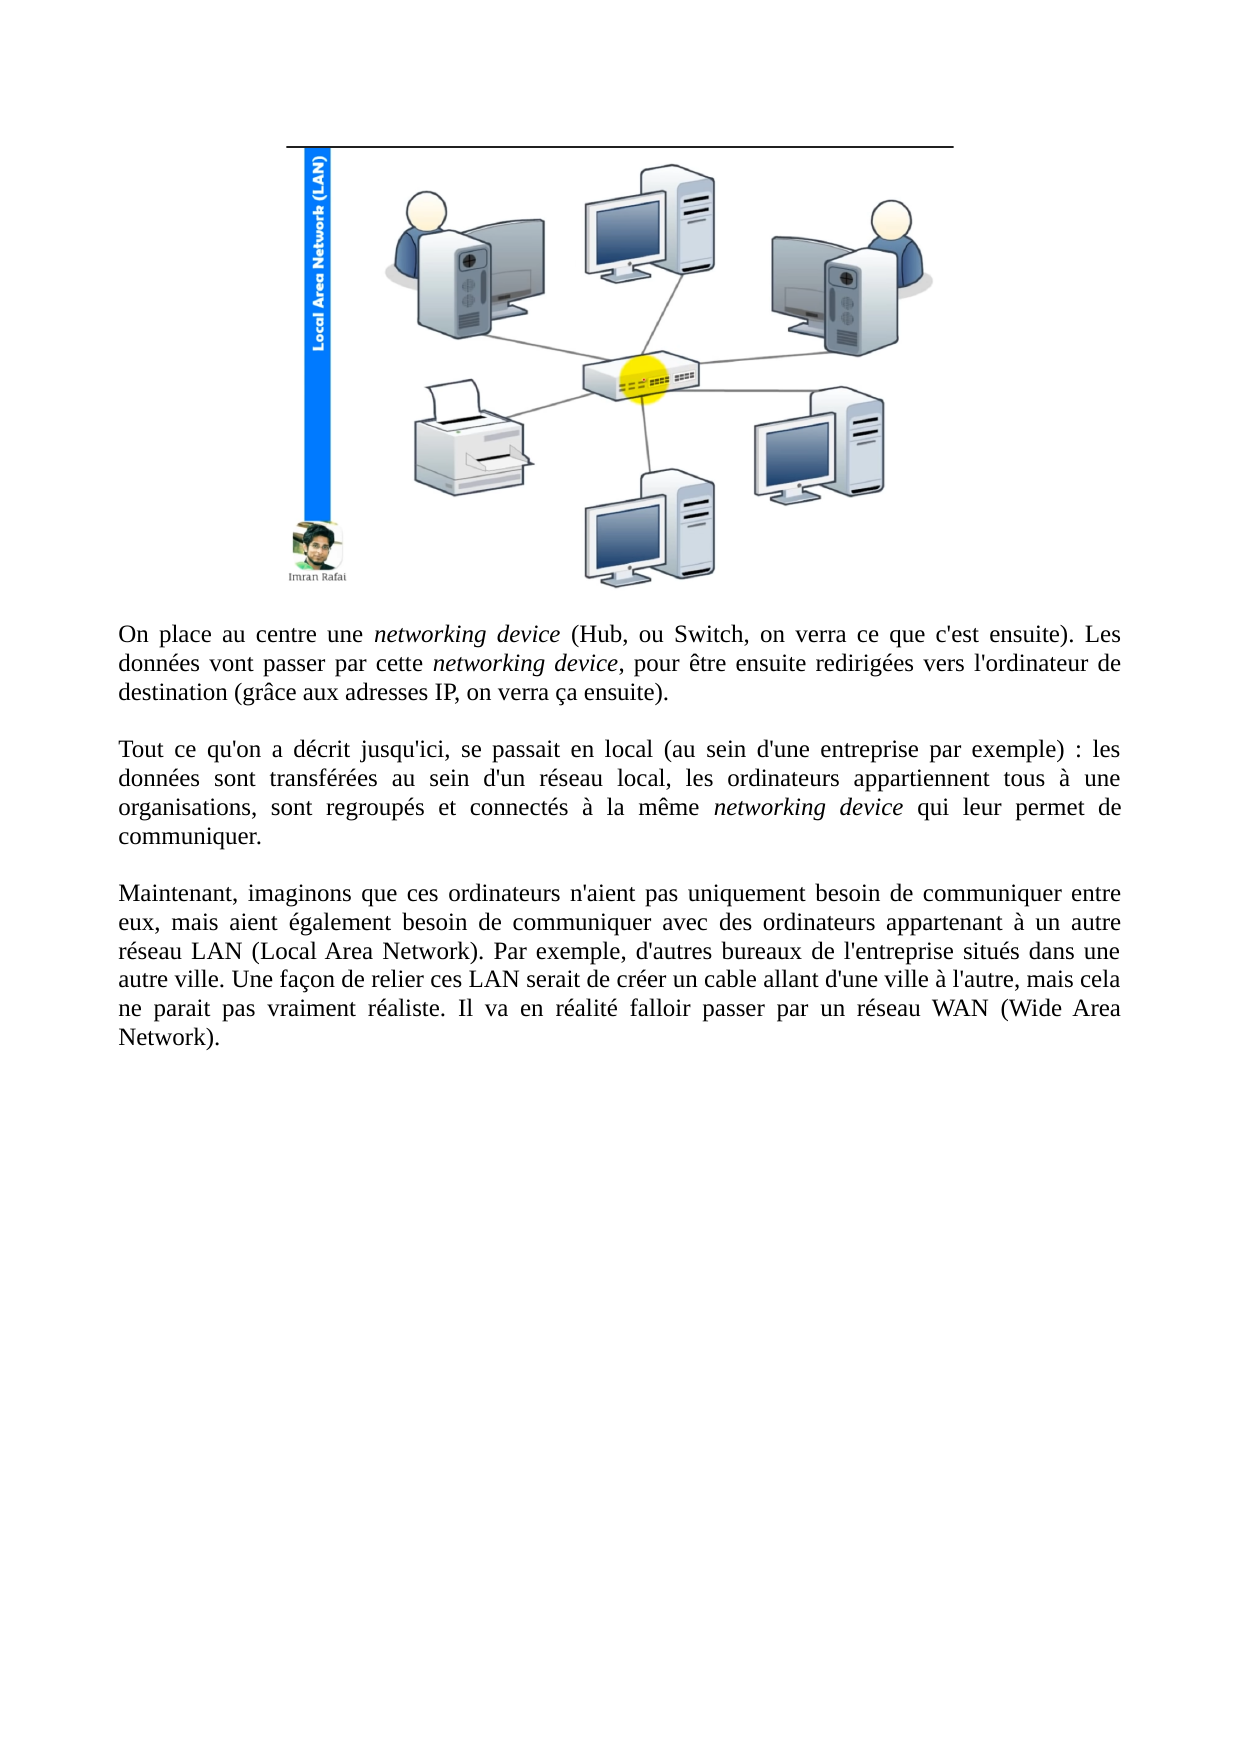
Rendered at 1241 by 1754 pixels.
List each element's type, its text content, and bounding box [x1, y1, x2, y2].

text Maintenant, imaginons que ces ordinateurs n'aient pas uniquement besoin de communiquer entre eux, mais aient également besoin de communiquer avec des ordinateurs appartenant à un autre réseau LAN (Local Area Network). Par exemple, d'autres bureaux de l'entreprise situés dans une autre ville. Une façon de relier ces LAN serait de créer un cable allant d'une ville à l'autre, mais cela ne parait pas vraiment réaliste. Il va en réalité falloir passer par un réseau WAN (Wide Area Network). [118, 878, 1122, 1051]
text Tout ce qu'on a décrit jusqu'ici, se passait en local (au sein d'une entreprise par exemple) : les données sont transférées au sein d'un réseau local, les ordinateurs appartiennent tous à une organisations, sont regroupés et connectés à la même networking device qui leur permet de communiquer. [118, 734, 1122, 849]
text On place au centre une networking device (Hub, ou Switch, on verra ce que c'est ensuite). Les données vont passer par cette networking device, pour être ensuite redirigées vers l'ordinateur de destination (grâce aux adresses IP, on verra ça ensuite). [118, 619, 1122, 706]
